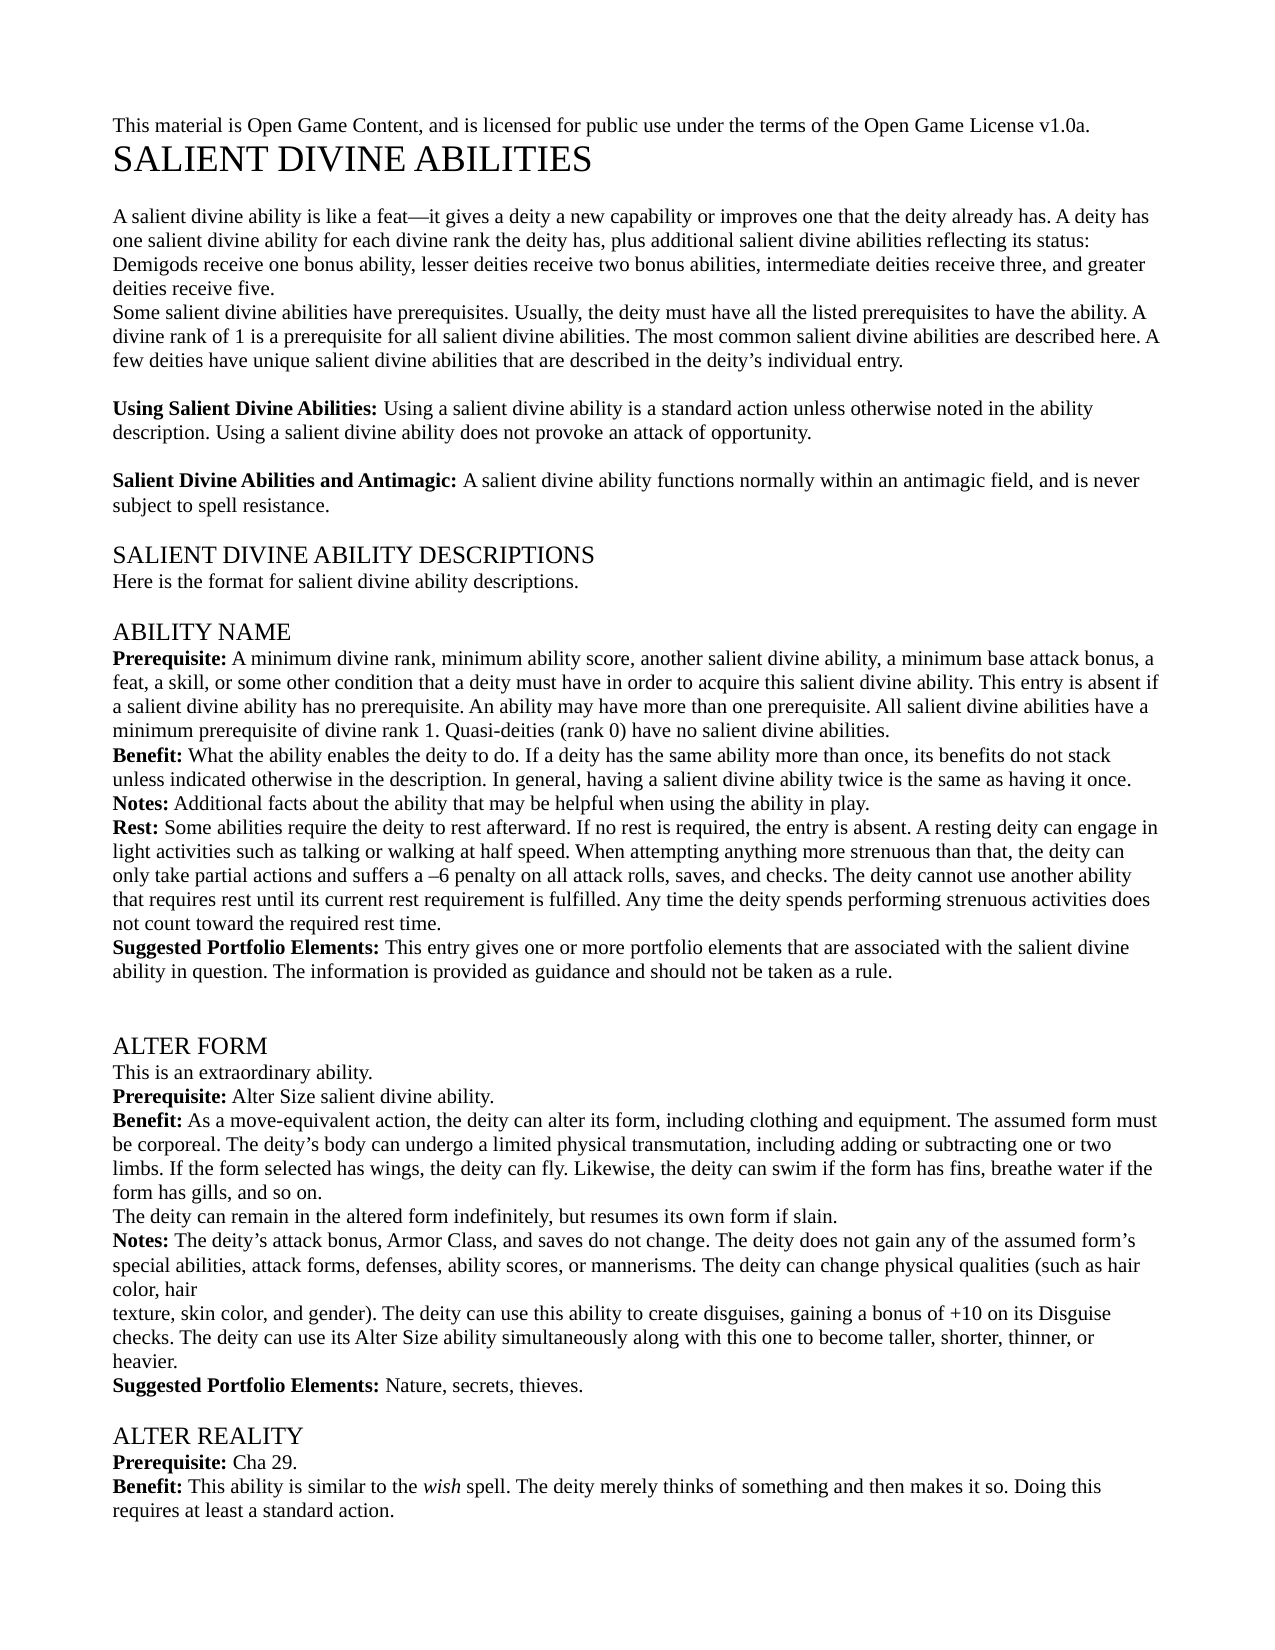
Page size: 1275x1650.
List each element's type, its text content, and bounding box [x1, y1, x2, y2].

text Using Salient Divine Abilities: Using a salient divine ability is a standard action unless otherwise noted in the ability description. Using a salient divine ability does not provoke an attack of opportunity. [112, 396, 1162, 444]
text texture, skin color, and gender). The deity can use this ability to create disguises, gaining a bonus of +10 on its Disguise checks. The deity can use its Alter Size ability simultaneously along with this one to become taller, shorter, thinner, or heavier. [112, 1301, 1162, 1373]
text Benefit: As a move-equivalent action, the deity can alter its form, including clothing and equipment. The assumed form must be corporeal. The deity’s body can undergo a limited physical transmutation, including adding or subtracting one or two limbs. If the form selected has wings, the deity can fly. Likewise, the deity can swim if the form has fins, breathe water if the form has gills, and so on. [112, 1108, 1162, 1204]
text Benefit: This ability is similar to the wish spell. The deity merely thinks of something and then makes it so. Doing this requires at least a standard action. [112, 1474, 1162, 1522]
text A salient divine ability is like a feat—it gives a deity a new capability or improves one that the deity already has. A deity has one salient divine ability for each divine rank the deity has, plus additional salient divine abilities reflecting its status: Demigods receive one bonus ability, lesser deities receive two bonus abilities, intermediate deities receive three, and greater deities receive five. [112, 204, 1162, 300]
text Notes: Additional facts about the ability that may be helpful when using the ability in play. [112, 791, 1162, 815]
text This is an extraordinary ability. [112, 1060, 1162, 1084]
text Some salient divine abilities have prerequisites. Usually, the deity must have all the listed prerequisites to have the ability. A divine rank of 1 is a prerequisite for all salient divine abilities. The most common salient divine abilities are described here. A few deities have unique salient divine abilities that are described in the deity’s individual entry. [112, 300, 1162, 372]
subtitle Ability Name [112, 617, 1162, 646]
text The deity can remain in the altered form indefinitely, but resumes its own form if slain. [112, 1204, 1162, 1228]
text Suggested Portfolio Elements: This entry gives one or more portfolio elements that are associated with the salient divine ability in question. The information is provided as guidance and should not be taken as a rule. [112, 935, 1162, 983]
text Rest: Some abilities require the deity to rest afterward. If no rest is required, the entry is absent. A resting deity can engage in light activities such as talking or walking at half speed. When attempting anything more strenuous than that, the deity can only take partial actions and suffers a –6 penalty on all attack rolls, saves, and checks. The deity cannot use another ability that requires rest until its current rest requirement is fulfilled. Any time the deity spends performing strenuous activities does not count toward the required rest time. [112, 815, 1162, 935]
text Suggested Portfolio Elements: Nature, secrets, thieves. [112, 1373, 1162, 1397]
subtitle Alter Reality [112, 1421, 1162, 1450]
text Notes: The deity’s attack bonus, Armor Class, and saves do not change. The deity does not gain any of the assumed form’s special abilities, attack forms, defenses, ability scores, or mannerisms. The deity can change physical qualities (such as hair color, hair [112, 1228, 1162, 1301]
text Here is the format for salient divine ability descriptions. [112, 569, 1162, 593]
text Prerequisite: Alter Size salient divine ability. [112, 1084, 1162, 1108]
subtitle Salient Divine Ability Descriptions [112, 541, 1162, 569]
subtitle This material is Open Game Content, and is licensed for public use under the terms of the Open Game License v1.0a. [112, 112, 1162, 137]
text Prerequisite: A minimum divine rank, minimum ability score, another salient divine ability, a minimum base attack bonus, a feat, a skill, or some other condition that a deity must have in order to acquire this salient divine ability. This entry is absent if a salient divine ability has no prerequisite. An ability may have more than one prerequisite. All salient divine abilities have a minimum prerequisite of divine rank 1. Quasi-deities (rank 0) have no salient divine abilities. [112, 646, 1162, 742]
subtitle SALIENT DIVINE ABILITIES [112, 137, 1162, 180]
subtitle Alter Form [112, 1031, 1162, 1060]
text Salient Divine Abilities and Antimagic: A salient divine ability functions normally within an antimagic field, and is never subject to spell resistance. [112, 468, 1162, 517]
text Benefit: What the ability enables the deity to do. If a deity has the same ability more than once, its benefits do not stack unless indicated otherwise in the description. In general, having a salient divine ability twice is the same as having it once. [112, 742, 1162, 791]
text Prerequisite: Cha 29. [112, 1450, 1162, 1474]
